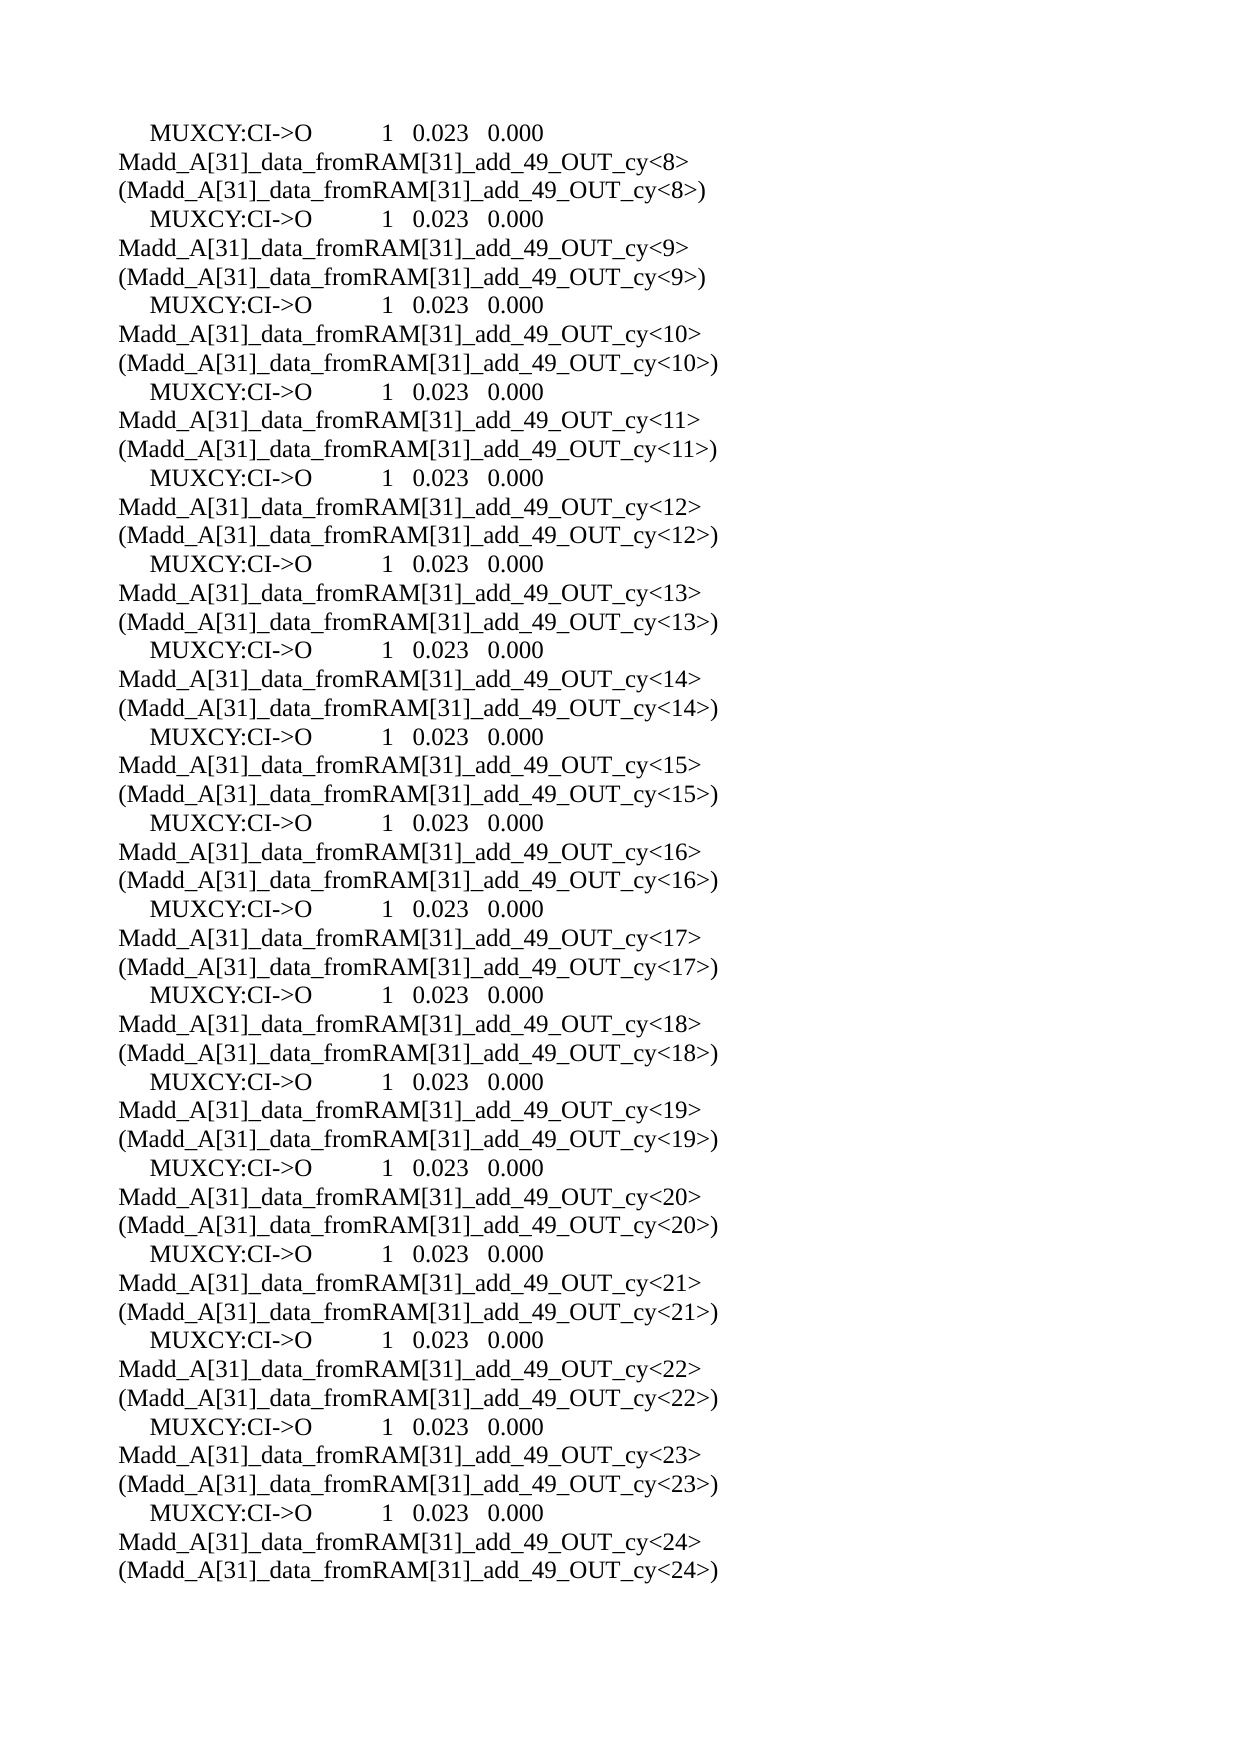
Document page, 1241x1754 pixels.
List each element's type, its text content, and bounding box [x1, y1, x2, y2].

text MUXCY:CI->O 1 0.023 0.000 Madd_A[31]_data_fromRAM[31]_add_49_OUT_cy<18> (Madd_A[31]_data_fromRAM[31]_add_49_OUT_cy<18>) [118, 981, 1122, 1067]
text MUXCY:CI->O 1 0.023 0.000 Madd_A[31]_data_fromRAM[31]_add_49_OUT_cy<10> (Madd_A[31]_data_fromRAM[31]_add_49_OUT_cy<10>) [118, 291, 1122, 377]
text MUXCY:CI->O 1 0.023 0.000 Madd_A[31]_data_fromRAM[31]_add_49_OUT_cy<15> (Madd_A[31]_data_fromRAM[31]_add_49_OUT_cy<15>) [118, 722, 1122, 808]
text MUXCY:CI->O 1 0.023 0.000 Madd_A[31]_data_fromRAM[31]_add_49_OUT_cy<9> (Madd_A[31]_data_fromRAM[31]_add_49_OUT_cy<9>) [118, 204, 1122, 291]
text MUXCY:CI->O 1 0.023 0.000 Madd_A[31]_data_fromRAM[31]_add_49_OUT_cy<11> (Madd_A[31]_data_fromRAM[31]_add_49_OUT_cy<11>) [118, 377, 1122, 463]
text MUXCY:CI->O 1 0.023 0.000 Madd_A[31]_data_fromRAM[31]_add_49_OUT_cy<14> (Madd_A[31]_data_fromRAM[31]_add_49_OUT_cy<14>) [118, 636, 1122, 722]
text MUXCY:CI->O 1 0.023 0.000 Madd_A[31]_data_fromRAM[31]_add_49_OUT_cy<16> (Madd_A[31]_data_fromRAM[31]_add_49_OUT_cy<16>) [118, 808, 1122, 894]
text MUXCY:CI->O 1 0.023 0.000 Madd_A[31]_data_fromRAM[31]_add_49_OUT_cy<21> (Madd_A[31]_data_fromRAM[31]_add_49_OUT_cy<21>) [118, 1239, 1122, 1326]
text MUXCY:CI->O 1 0.023 0.000 Madd_A[31]_data_fromRAM[31]_add_49_OUT_cy<12> (Madd_A[31]_data_fromRAM[31]_add_49_OUT_cy<12>) [118, 463, 1122, 549]
text MUXCY:CI->O 1 0.023 0.000 Madd_A[31]_data_fromRAM[31]_add_49_OUT_cy<17> (Madd_A[31]_data_fromRAM[31]_add_49_OUT_cy<17>) [118, 894, 1122, 981]
text MUXCY:CI->O 1 0.023 0.000 Madd_A[31]_data_fromRAM[31]_add_49_OUT_cy<19> (Madd_A[31]_data_fromRAM[31]_add_49_OUT_cy<19>) [118, 1067, 1122, 1153]
text MUXCY:CI->O 1 0.023 0.000 Madd_A[31]_data_fromRAM[31]_add_49_OUT_cy<20> (Madd_A[31]_data_fromRAM[31]_add_49_OUT_cy<20>) [118, 1153, 1122, 1239]
text MUXCY:CI->O 1 0.023 0.000 Madd_A[31]_data_fromRAM[31]_add_49_OUT_cy<13> (Madd_A[31]_data_fromRAM[31]_add_49_OUT_cy<13>) [118, 549, 1122, 636]
text MUXCY:CI->O 1 0.023 0.000 Madd_A[31]_data_fromRAM[31]_add_49_OUT_cy<22> (Madd_A[31]_data_fromRAM[31]_add_49_OUT_cy<22>) [118, 1326, 1122, 1412]
text MUXCY:CI->O 1 0.023 0.000 Madd_A[31]_data_fromRAM[31]_add_49_OUT_cy<8> (Madd_A[31]_data_fromRAM[31]_add_49_OUT_cy<8>) [118, 118, 1122, 204]
text MUXCY:CI->O 1 0.023 0.000 Madd_A[31]_data_fromRAM[31]_add_49_OUT_cy<23> (Madd_A[31]_data_fromRAM[31]_add_49_OUT_cy<23>) [118, 1412, 1122, 1498]
text MUXCY:CI->O 1 0.023 0.000 Madd_A[31]_data_fromRAM[31]_add_49_OUT_cy<24> (Madd_A[31]_data_fromRAM[31]_add_49_OUT_cy<24>) [118, 1498, 1122, 1584]
